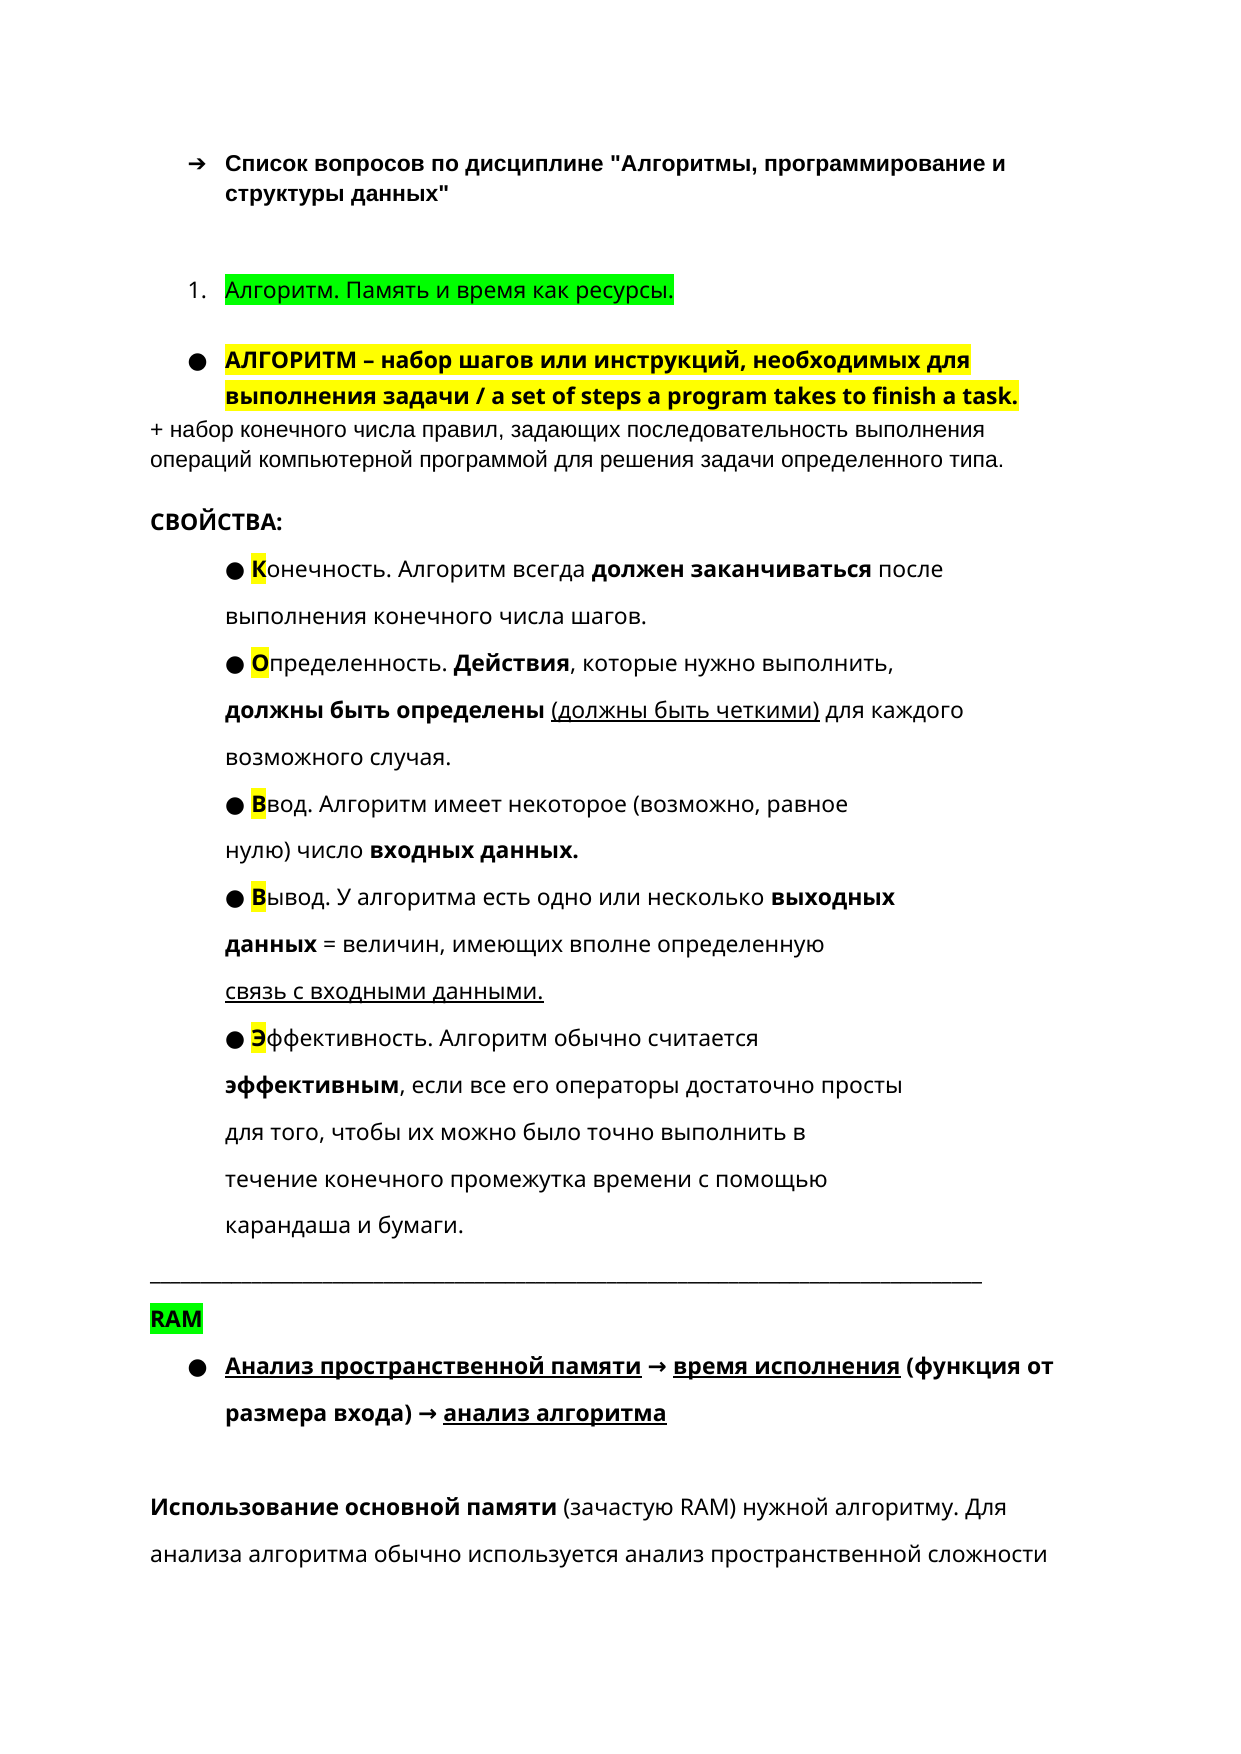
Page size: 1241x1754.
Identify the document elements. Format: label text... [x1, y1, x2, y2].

text должны быть определены (должны быть четкими) для каждого возможного случая. [225, 694, 1090, 772]
text RAM [150, 1303, 1090, 1334]
list АЛГОРИТМ – набор шагов или инструкций, необходимых для выполнения задачи / a set of steps a program takes to finish a task. [187, 344, 1090, 411]
text ● Эффективность. Алгоритм обычно считается [225, 1022, 1090, 1053]
text ● Вывод. У алгоритма есть одно или несколько выходных [225, 881, 1090, 912]
text связь с входными данными. [225, 975, 1090, 1006]
list Список вопросов по дисциплине "Алгоритмы, программирование и структуры данных" [187, 150, 1090, 207]
text + набор конечного числа правил, задающих последовательность выполнения операций компьютерной программой для решения задачи определенного типа. [150, 416, 1090, 472]
list Анализ пространственной памяти → время исполнения (функция от размера входа) → анализ алгоритма [187, 1350, 1090, 1428]
text ● Конечность. Алгоритм всегда должен заканчиваться после [225, 553, 1090, 584]
text карандаша и бумаги. [225, 1209, 1090, 1241]
text __________________________________________________________________________________ [150, 1256, 1090, 1287]
text течение конечного промежутка времени с помощью [225, 1162, 1090, 1194]
text нулю) число входных данных. [225, 834, 1090, 866]
text выполнения конечного числа шагов. [225, 600, 1090, 631]
text эффективным, если все его операторы достаточно просты [225, 1069, 1090, 1100]
subtitle Алгоритм. Память и время как ресурсы. [187, 274, 1090, 305]
text для того, чтобы их можно было точно выполнить в [225, 1116, 1090, 1147]
text ● Определенность. Действия, которые нужно выполнить, [225, 647, 1090, 678]
text ● Ввод. Алгоритм имеет некоторое (возможно, равное [225, 787, 1090, 819]
text данных = величин, имеющих вполне определенную [225, 928, 1090, 959]
text Использование основной памяти (зачастую RAM) нужной алгоритму. Для анализа алгоритма обычно используется анализ пространственной сложности [150, 1491, 1090, 1569]
text СВОЙСТВА: [150, 506, 1090, 537]
